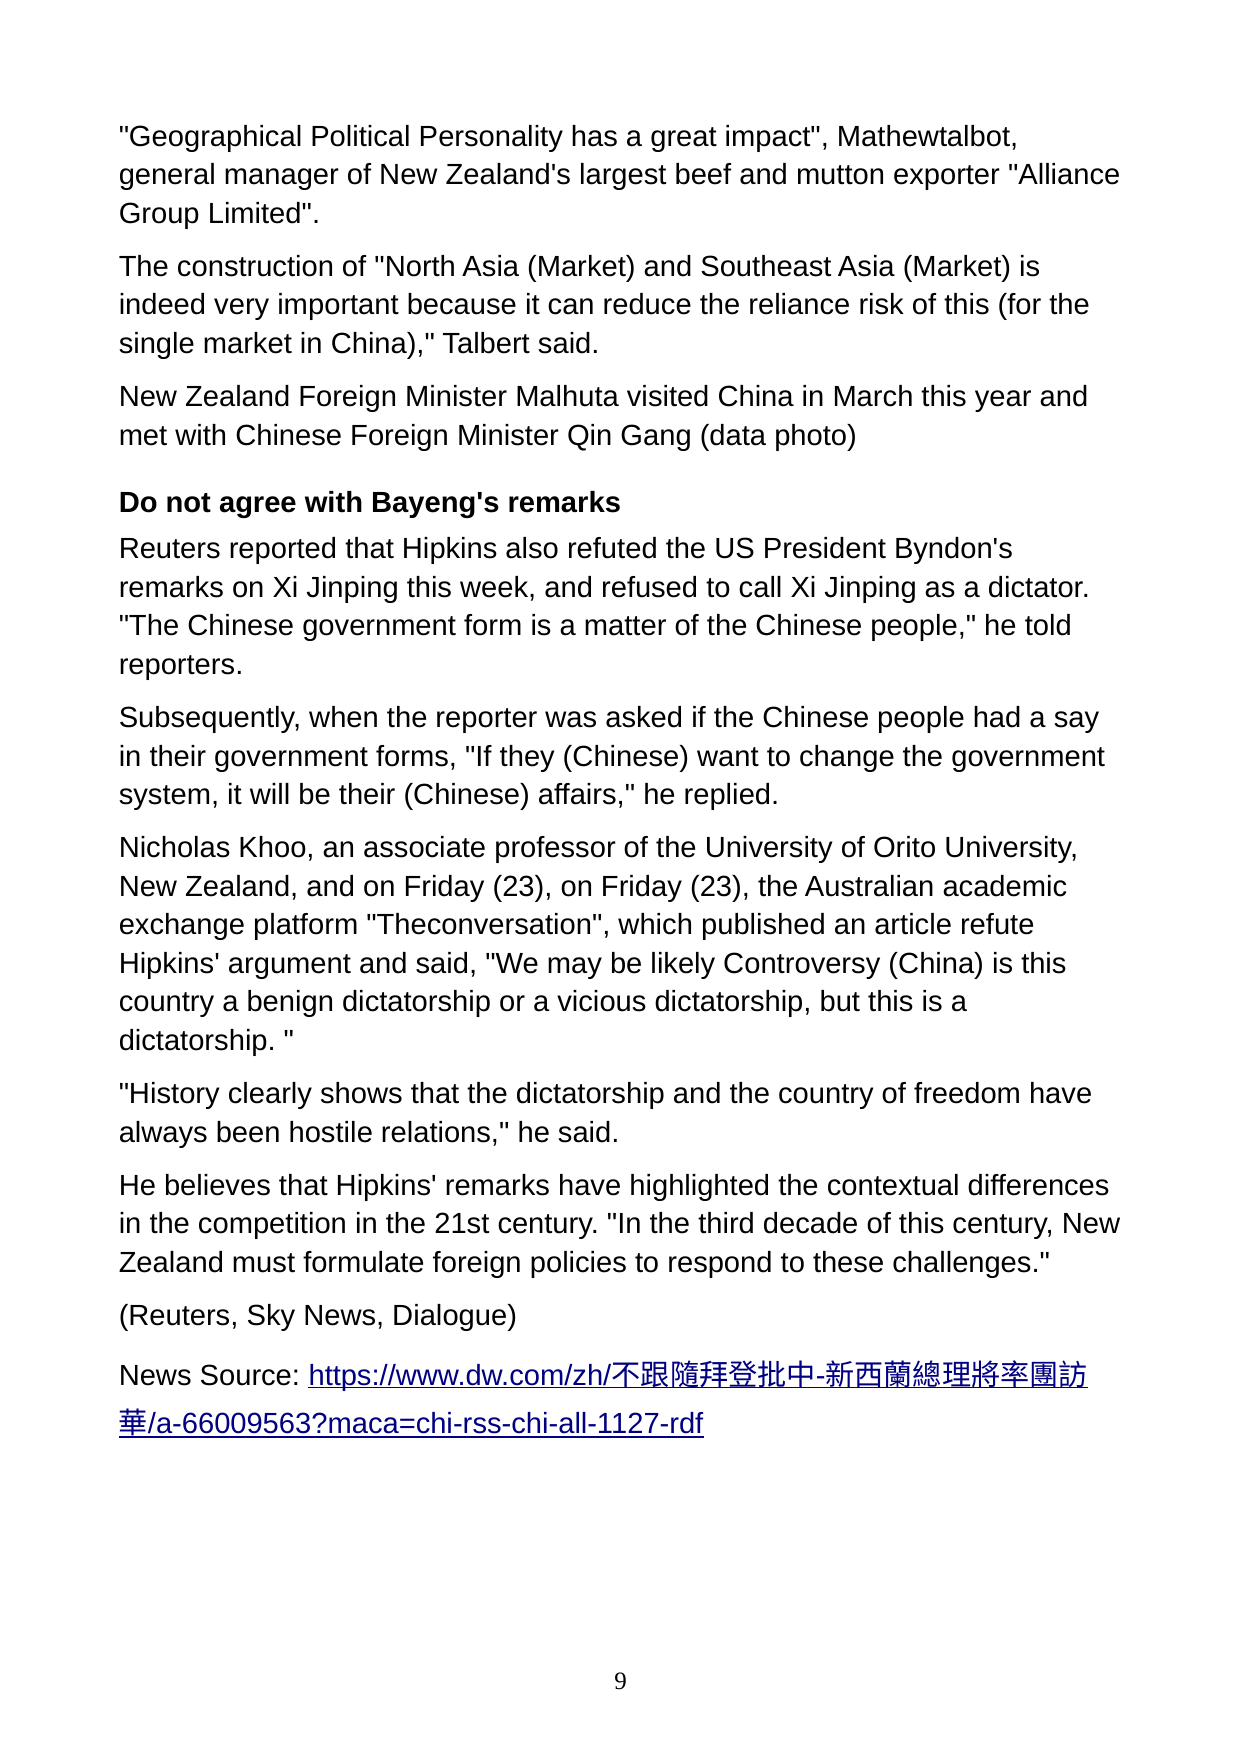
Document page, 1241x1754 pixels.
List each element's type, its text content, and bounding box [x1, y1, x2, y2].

text Nicholas Khoo, an associate professor of the University of Orito University, New Zealand, and on Friday (23), on Friday (23), the Australian academic exchange platform "Theconversation", which published an article refute Hipkins' argument and said, "We may be likely Controversy (China) is this country a benign dictatorship or a vicious dictatorship, but this is a dictatorship. " [118, 830, 1122, 1056]
text (Reuters, Sky News, Dialogue) [118, 1298, 1122, 1331]
text New Zealand Foreign Minister Malhuta visited China in March this year and met with Chinese Foreign Minister Qin Gang (data photo) [118, 379, 1122, 451]
text He believes that Hipkins' remarks have highlighted the contextual differences in the competition in the 21st century. "In the third decade of this century, New Zealand must formulate foreign policies to respond to these challenges." [118, 1168, 1122, 1278]
text "Geographical Political Personality has a great impact", Mathewtalbot, general manager of New Zealand's largest beef and mutton exporter "Alliance Group Limited". [118, 118, 1122, 229]
subtitle Do not agree with Bayeng's remarks [118, 485, 1122, 519]
text Reuters reported that Hipkins also refuted the US President Byndon's remarks on Xi Jinping this week, and refused to call Xi Jinping as a dictator. "The Chinese government form is a matter of the Chinese people," he told reporters. [118, 531, 1122, 680]
text The construction of "North Asia (Market) and Southeast Asia (Market) is indeed very important because it can reduce the reliance risk of this (for the single market in China)," Talbert said. [118, 249, 1122, 359]
text News Source: https://www.dw.com/zh/不跟隨拜登批中-新西蘭總理將率團訪華/a-66009563?maca=chi-rss-chi-all-1127-rdf [118, 1351, 1122, 1442]
text Subsequently, when the reporter was asked if the Chinese people had a say in their government forms, "If they (Chinese) want to change the government system, it will be their (Chinese) affairs," he replied. [118, 700, 1122, 811]
text "History clearly shows that the dictatorship and the country of freedom have always been hostile relations," he said. [118, 1076, 1122, 1148]
